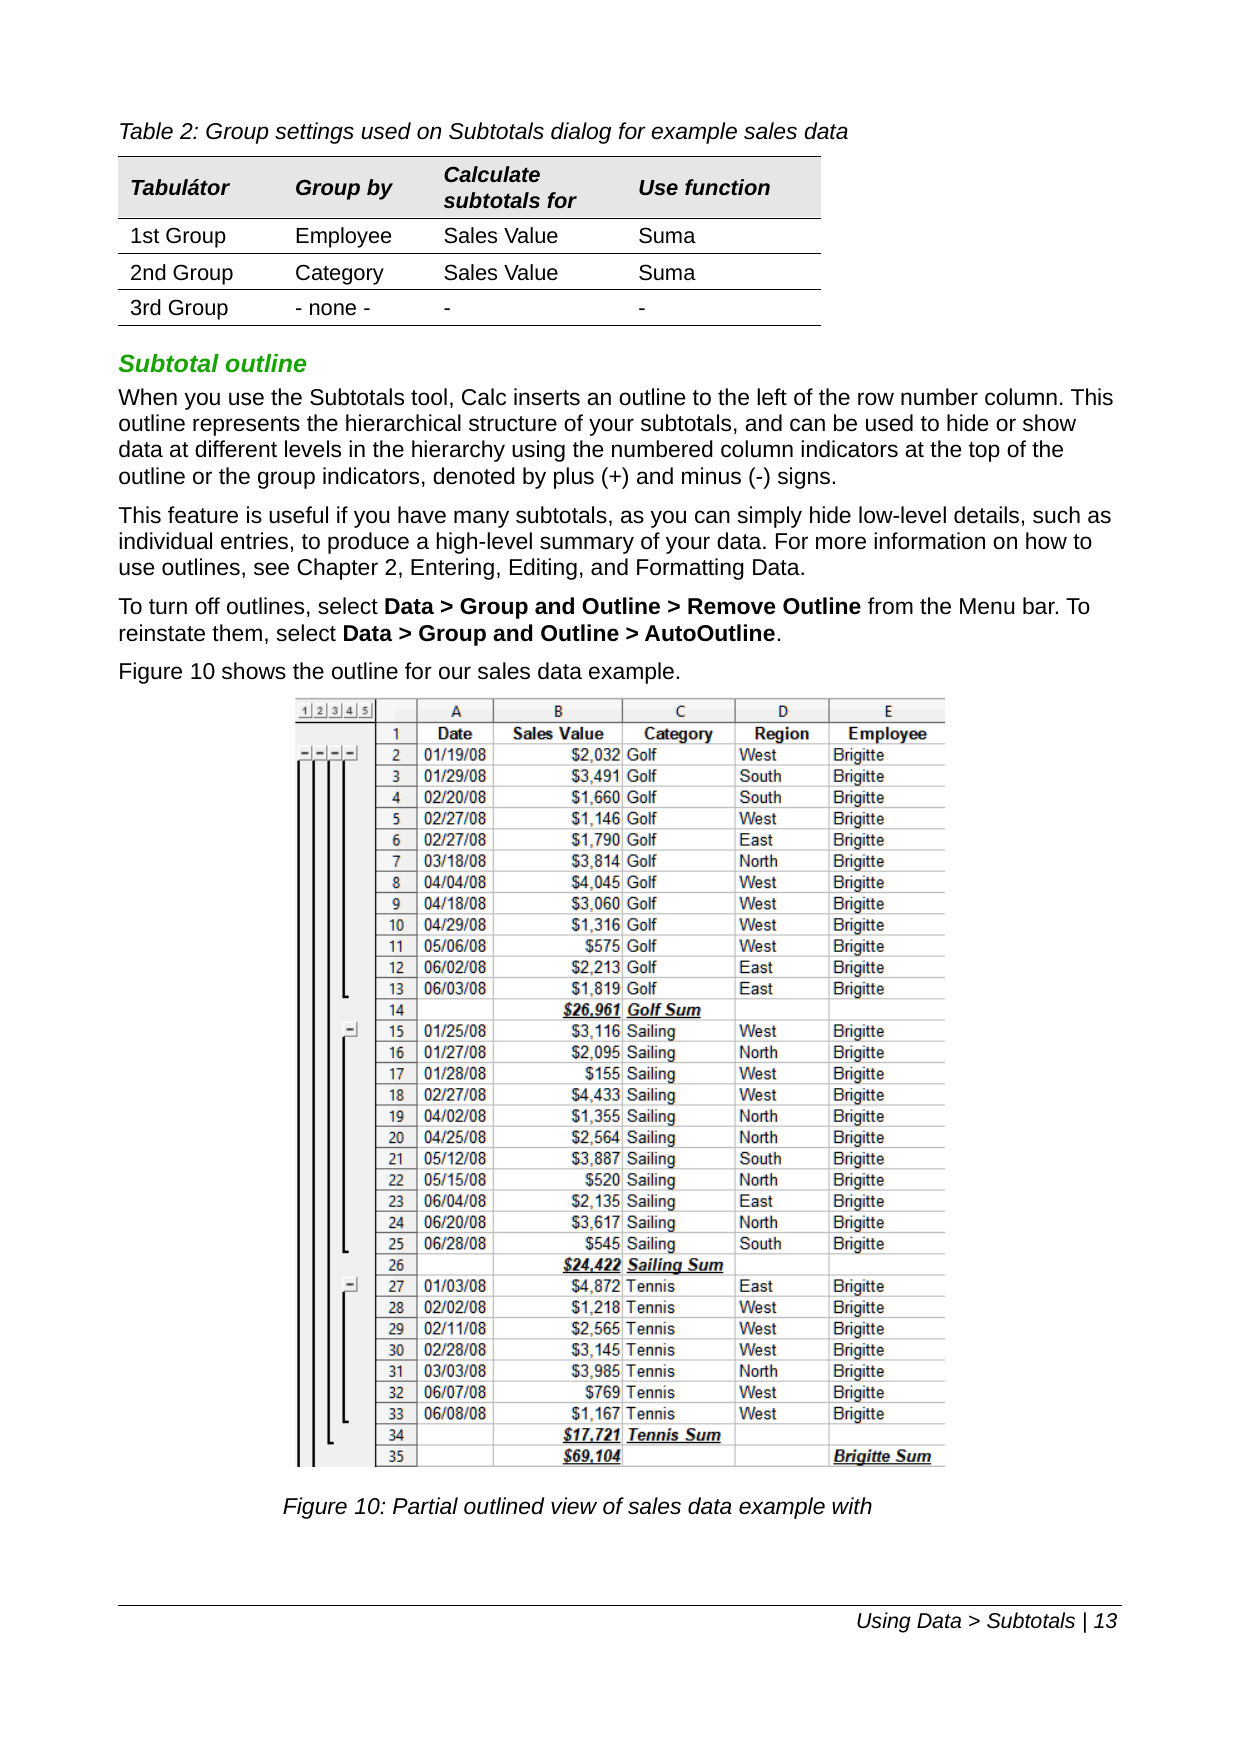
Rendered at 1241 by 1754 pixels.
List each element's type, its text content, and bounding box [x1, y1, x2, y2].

text To turn off outlines, select Data > Group and Outline > Remove Outline from the Menu bar. To reinstate them, select Data > Group and Outline > AutoOutline. [118, 593, 1122, 646]
table_cell Employee [283, 219, 431, 253]
text Figure 10 shows the outline for our sales data example. [118, 658, 1122, 685]
table_header Group by [283, 157, 431, 217]
table_header Calculate subtotals for [431, 157, 626, 217]
table_cell Sales Value [431, 254, 626, 289]
table_cell Category [283, 254, 431, 289]
table_cell 1st Group [118, 219, 283, 253]
text When you use the Subtotals tool, Calc inserts an outline to the left of the row number column. This outline represents the hierarchical structure of your subtotals, and can be used to hide or show data at different levels in the hierarchy using the numbered column indicators at the top of the outline or the group indicators, denoted by plus (+) and minus (-) signs. [118, 384, 1122, 489]
text Table 2: Group settings used on Subtotals dialog for example sales data [118, 118, 1122, 144]
table_header Use function [626, 157, 821, 217]
table_cell - [626, 290, 821, 325]
table_header Tabulátor [118, 157, 283, 217]
table_cell - none - [283, 290, 431, 325]
subtitle Subtotal outline [118, 349, 1122, 378]
table_cell - [431, 290, 626, 325]
text This feature is useful if you have many subtotals, as you can simply hide low-level details, such as individual entries, to produce a high-level summary of your data. For more information on how to use outlines, see Chapter 2, Entering, Editing, and Formatting Data. [118, 502, 1122, 581]
table_cell Suma [626, 254, 821, 289]
table_cell 3rd Group [118, 290, 283, 325]
table_cell 2nd Group [118, 254, 283, 289]
table_cell Suma [626, 219, 821, 253]
picture [295, 697, 945, 1467]
text Figure 10: Partial outlined view of sales data example with subtotals [283, 697, 958, 1519]
table_cell Sales Value [431, 219, 626, 253]
